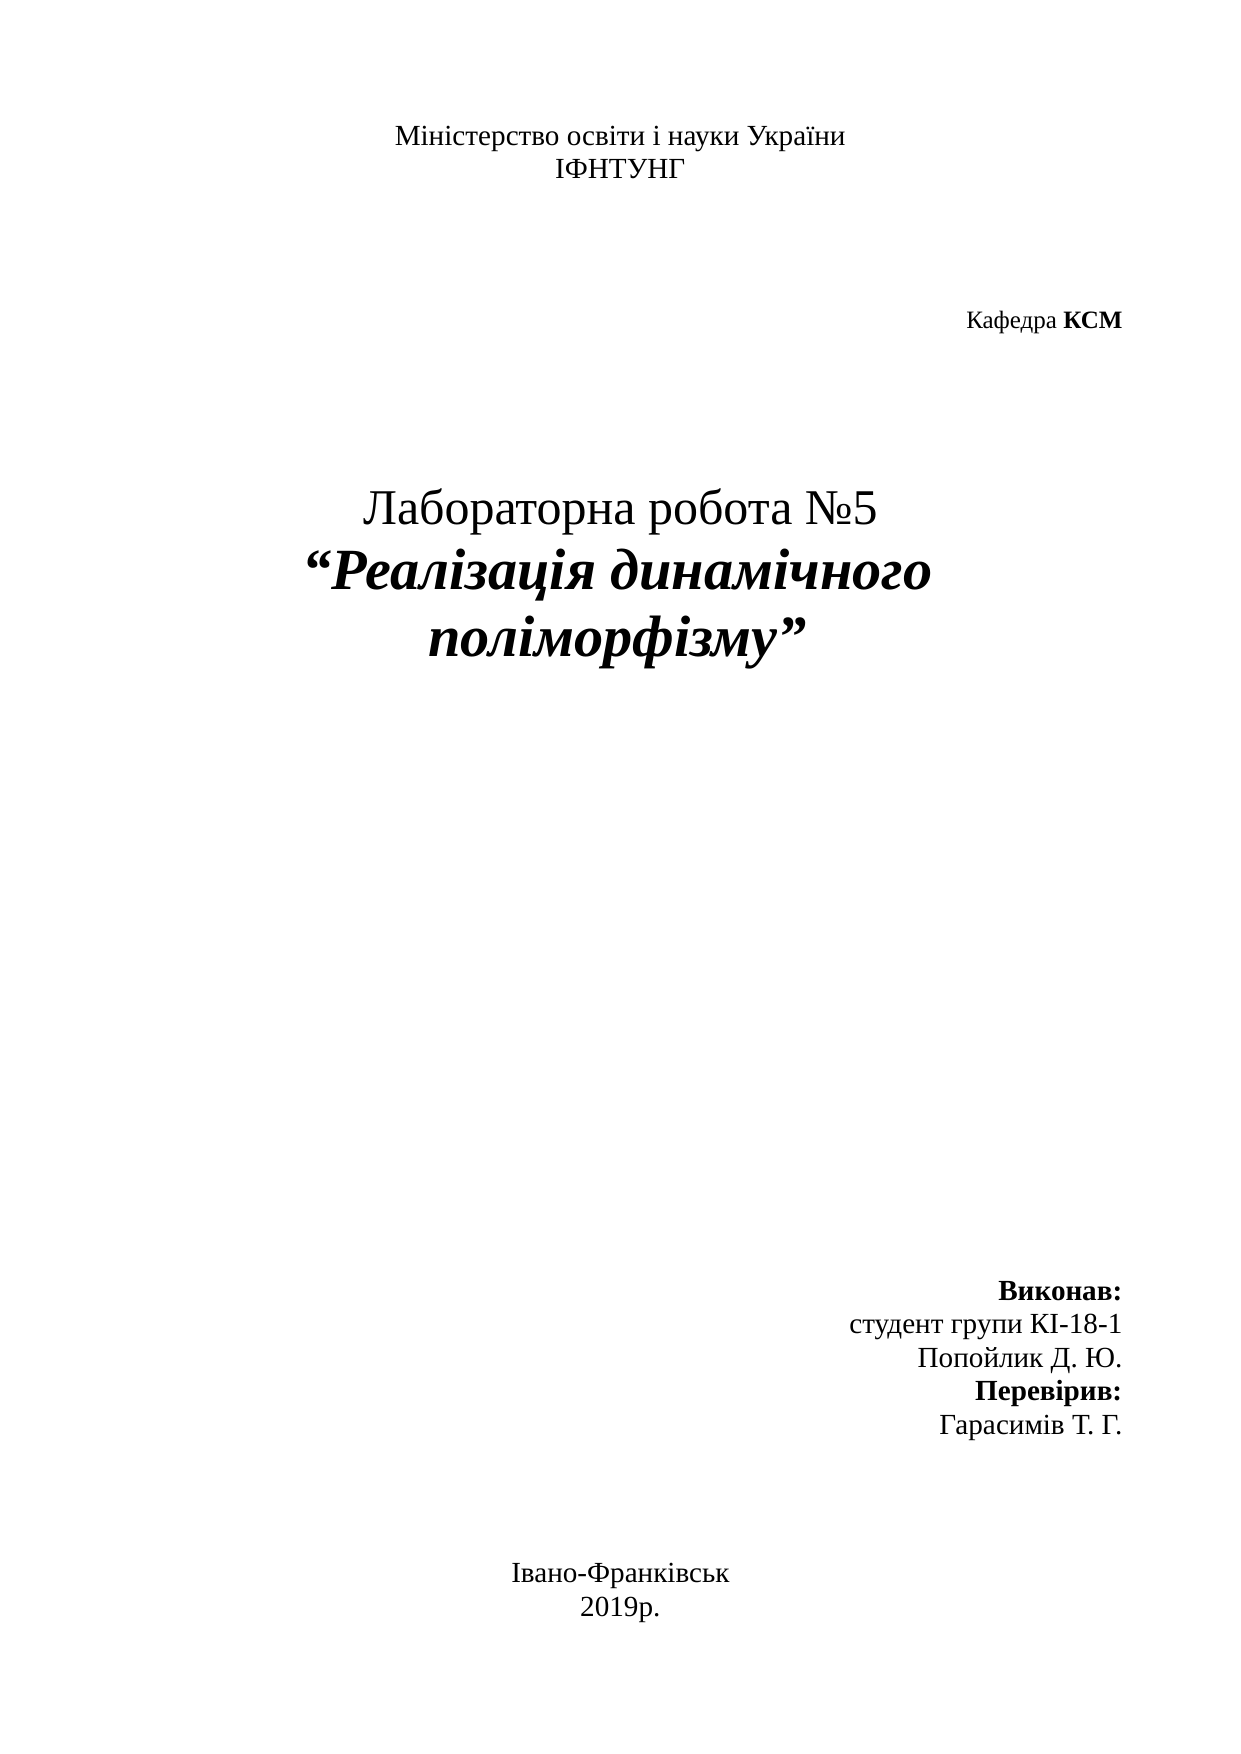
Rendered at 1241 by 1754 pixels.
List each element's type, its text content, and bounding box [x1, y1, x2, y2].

text Міністерство освіти і науки України [118, 118, 1122, 152]
text ІФНТУНГ [118, 152, 1122, 185]
text Перевірив: Гарасимів Т. Г. [118, 1373, 1122, 1441]
text Попойлик Д. Ю. [118, 1340, 1122, 1373]
text Виконав: [118, 1273, 1122, 1306]
text Кафедра КСМ [118, 305, 1122, 334]
text Лабораторна робота №5 [118, 477, 1122, 535]
text Івано-Франківськ [118, 1556, 1122, 1589]
text студент групи КІ-18-1 [118, 1306, 1122, 1340]
text 2019р. [118, 1589, 1122, 1623]
text “Реалізація динамічного поліморфізму” [118, 535, 1122, 669]
